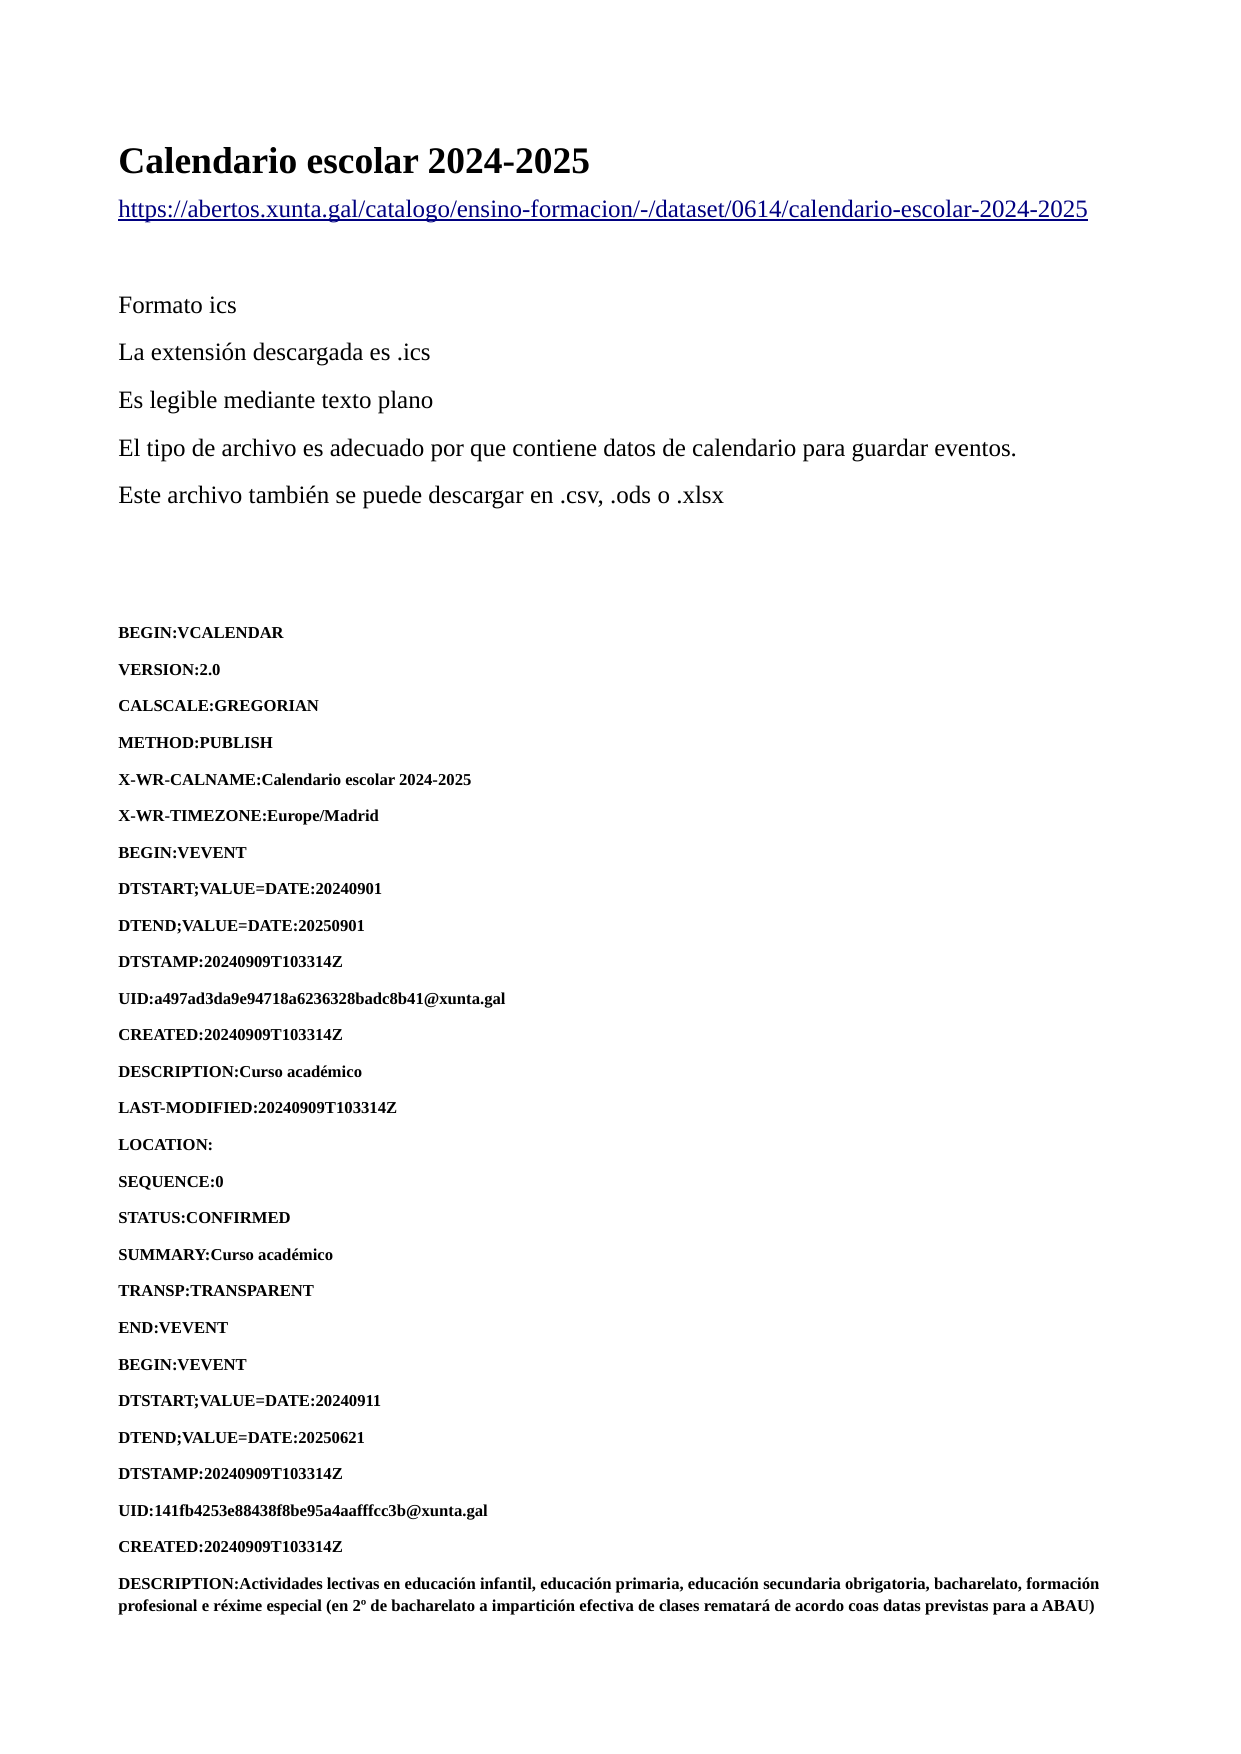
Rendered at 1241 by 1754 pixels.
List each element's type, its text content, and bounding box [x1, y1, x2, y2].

text STATUS:CONFIRMED [118, 1208, 1122, 1227]
text CREATED:20240909T103314Z [118, 1537, 1122, 1556]
text LOCATION: [118, 1135, 1122, 1154]
text DESCRIPTION:Actividades lectivas en educación infantil, educación primaria, educación secundaria obrigatoria, bacharelato, formación profesional e réxime especial (en 2º de bacharelato a impartición efectiva de clases rematará de acordo coas datas previstas para a ABAU) [118, 1574, 1122, 1615]
text UID:a497ad3da9e94718a6236328badc8b41@xunta.gal [118, 989, 1122, 1008]
text Es legible mediante texto plano [118, 385, 1122, 414]
text LAST-MODIFIED:20240909T103314Z [118, 1098, 1122, 1117]
text SUMMARY:Curso académico [118, 1244, 1122, 1264]
text CREATED:20240909T103314Z [118, 1025, 1122, 1044]
text https://abertos.xunta.gal/catalogo/ensino-formacion/-/dataset/0614/calendario-escolar-2024-2025 [118, 194, 1122, 223]
text DTSTART;VALUE=DATE:20240901 [118, 879, 1122, 898]
text X-WR-TIMEZONE:Europe/Madrid [118, 806, 1122, 825]
text UID:141fb4253e88438f8be95a4aafffcc3b@xunta.gal [118, 1501, 1122, 1520]
text DTEND;VALUE=DATE:20250901 [118, 916, 1122, 935]
text BEGIN:VEVENT [118, 1354, 1122, 1373]
text DTSTAMP:20240909T103314Z [118, 952, 1122, 971]
subtitle Calendario escolar 2024-2025 [118, 139, 1122, 182]
text Este archivo también se puede descargar en .csv, .ods o .xlsx [118, 480, 1122, 509]
text X-WR-CALNAME:Calendario escolar 2024-2025 [118, 769, 1122, 788]
text END:VEVENT [118, 1318, 1122, 1337]
text VERSION:2.0 [118, 659, 1122, 679]
text DTEND;VALUE=DATE:20250621 [118, 1427, 1122, 1447]
text DTSTART;VALUE=DATE:20240911 [118, 1391, 1122, 1410]
text La extensión descargada es .ics [118, 337, 1122, 366]
text CALSCALE:GREGORIAN [118, 696, 1122, 715]
text METHOD:PUBLISH [118, 733, 1122, 752]
text Formato ics [118, 290, 1122, 318]
text DTSTAMP:20240909T103314Z [118, 1464, 1122, 1483]
text DESCRIPTION:Curso académico [118, 1062, 1122, 1081]
text TRANSP:TRANSPARENT [118, 1281, 1122, 1300]
text BEGIN:VCALENDAR [118, 623, 1122, 642]
text SEQUENCE:0 [118, 1171, 1122, 1191]
text BEGIN:VEVENT [118, 842, 1122, 862]
text El tipo de archivo es adecuado por que contiene datos de calendario para guardar eventos. [118, 433, 1122, 461]
